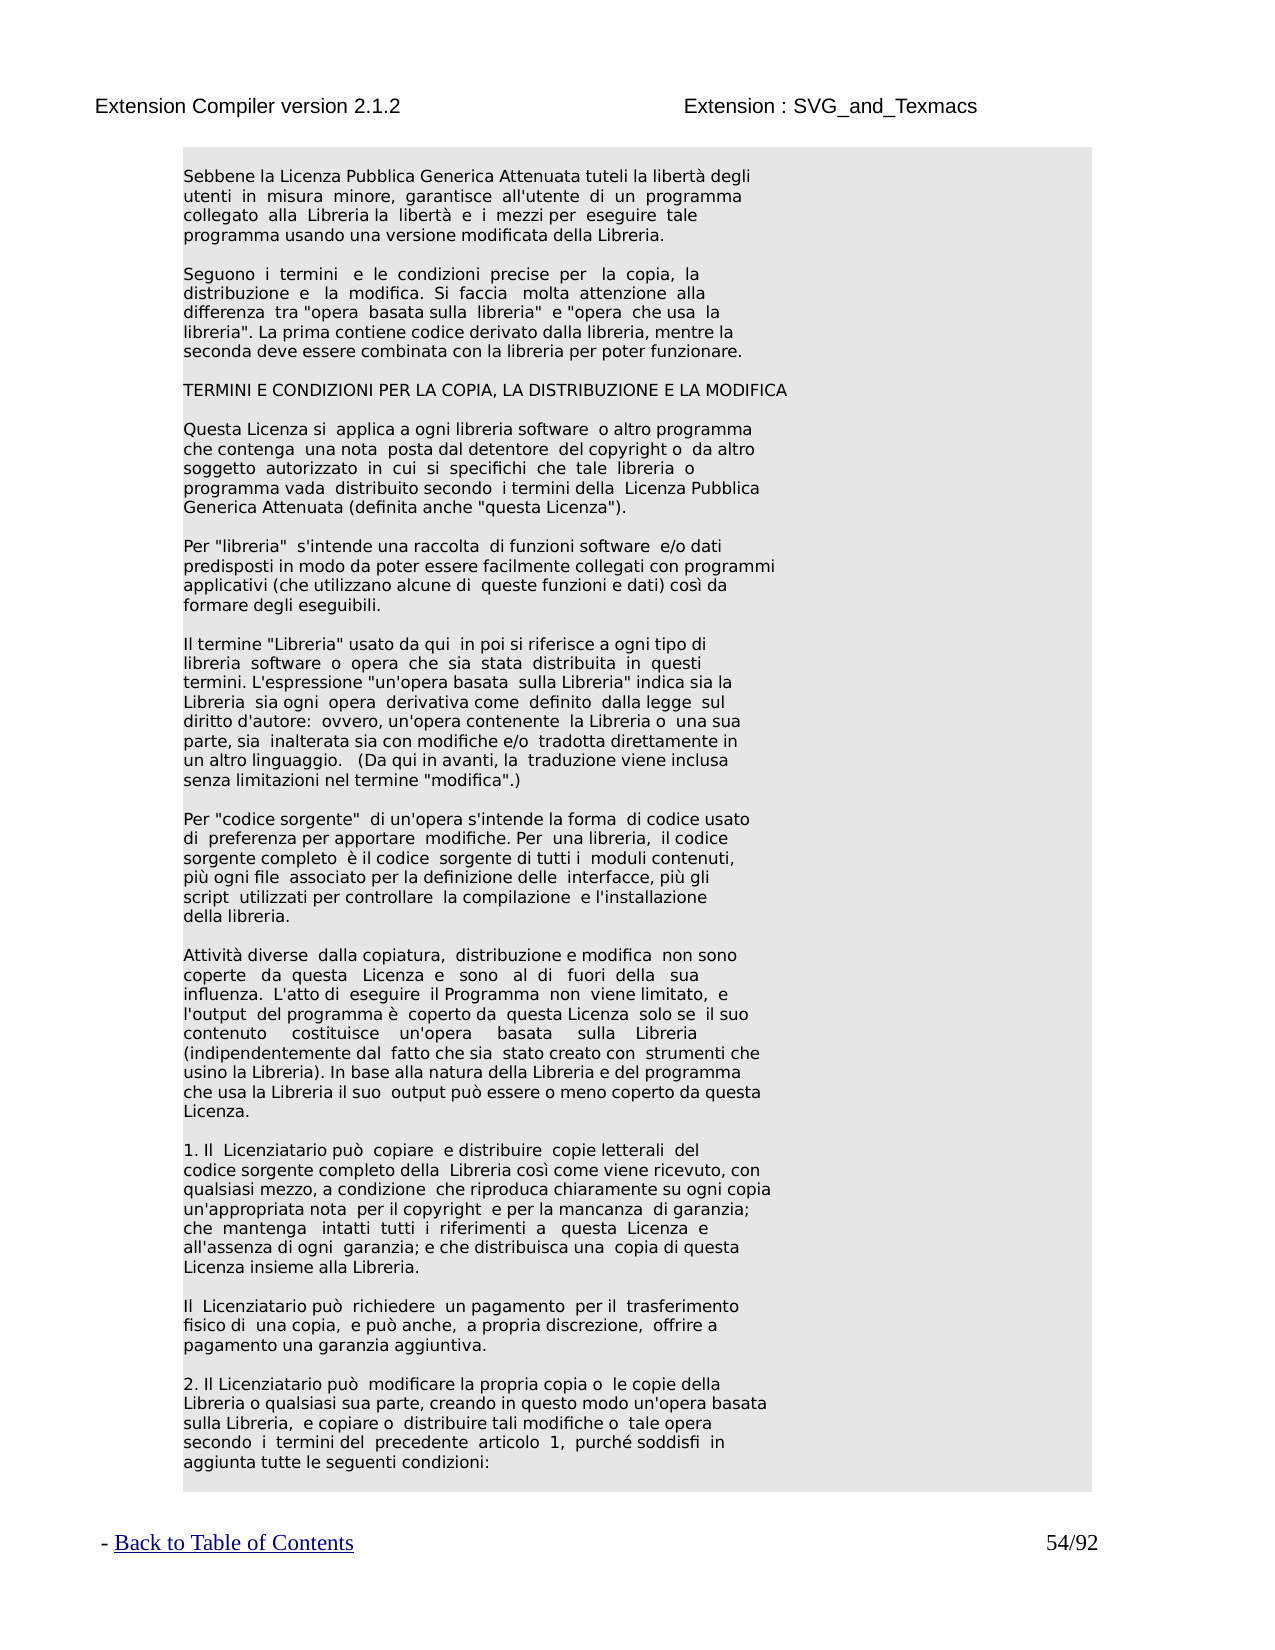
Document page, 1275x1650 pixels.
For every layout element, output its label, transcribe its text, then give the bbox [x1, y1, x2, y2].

text Sebbene la Licenza Pubblica Generica Attenuata tuteli la libertà degli [183, 167, 1092, 186]
text l'output del programma è coperto da questa Licenza solo se il suo [183, 1004, 1092, 1024]
text di preferenza per apportare modifiche. Per una libreria, il codice [183, 829, 1092, 849]
text che mantenga intatti tutti i riferimenti a questa Licenza e [183, 1219, 1092, 1238]
text formare degli eseguibili. [183, 596, 1092, 615]
text Seguono i termini e le condizioni precise per la copia, la [183, 264, 1092, 284]
text utenti in misura minore, garantisce all'utente di un programma [183, 186, 1092, 206]
text diritto d'autore: ovvero, un'opera contenente la Libreria o una sua [183, 712, 1092, 732]
text programma usando una versione modificata della Libreria. [183, 225, 1092, 245]
text un altro linguaggio. (Da qui in avanti, la traduzione viene inclusa [183, 751, 1092, 771]
text più ogni file associato per la definizione delle interfacce, più gli [183, 868, 1092, 888]
text usino la Libreria). In base alla natura della Libreria e del programma [183, 1063, 1092, 1082]
text differenza tra "opera basata sulla libreria" e "opera che usa la [183, 303, 1092, 323]
text applicativi (che utilizzano alcune di queste funzioni e dati) così da [183, 576, 1092, 596]
text Licenza. [183, 1102, 1092, 1121]
text Il Licenziatario può richiedere un pagamento per il trasferimento [183, 1297, 1092, 1316]
text 1. Il Licenziatario può copiare e distribuire copie letterali del [183, 1141, 1092, 1160]
text codice sorgente completo della Libreria così come viene ricevuto, con [183, 1160, 1092, 1180]
text Il termine "Libreria" usato da qui in poi si riferisce a ogni tipo di [183, 634, 1092, 654]
text termini. L'espressione "un'opera basata sulla Libreria" indica sia la [183, 673, 1092, 693]
text sulla Libreria, e copiare o distribuire tali modifiche o tale opera [183, 1414, 1092, 1433]
text 2. Il Licenziatario può modificare la propria copia o le copie della [183, 1375, 1092, 1394]
text Licenza insieme alla Libreria. [183, 1258, 1092, 1277]
text coperte da questa Licenza e sono al di fuori della sua [183, 966, 1092, 985]
text pagamento una garanzia aggiuntiva. [183, 1336, 1092, 1355]
text libreria software o opera che sia stata distribuita in questi [183, 654, 1092, 673]
text collegato alla Libreria la libertà e i mezzi per eseguire tale [183, 206, 1092, 225]
text sorgente completo è il codice sorgente di tutti i moduli contenuti, [183, 849, 1092, 868]
text un'appropriata nota per il copyright e per la mancanza di garanzia; [183, 1199, 1092, 1219]
text qualsiasi mezzo, a condizione che riproduca chiaramente su ogni copia [183, 1180, 1092, 1199]
text secondo i termini del precedente articolo 1, purché soddisfi in [183, 1433, 1092, 1453]
text fisico di una copia, e può anche, a propria discrezione, offrire a [183, 1316, 1092, 1336]
text che contenga una nota posta dal detentore del copyright o da altro [183, 440, 1092, 459]
text distribuzione e la modifica. Si faccia molta attenzione alla [183, 284, 1092, 303]
text TERMINI E CONDIZIONI PER LA COPIA, LA DISTRIBUZIONE E LA MODIFICA [183, 381, 1092, 401]
text parte, sia inalterata sia con modifiche e/o tradotta direttamente in [183, 732, 1092, 751]
text all'assenza di ogni garanzia; e che distribuisca una copia di questa [183, 1238, 1092, 1258]
text Per "codice sorgente" di un'opera s'intende la forma di codice usato [183, 810, 1092, 829]
text soggetto autorizzato in cui si specifichi che tale libreria o [183, 459, 1092, 479]
text Per "libreria" s'intende una raccolta di funzioni software e/o dati [183, 537, 1092, 557]
text della libreria. [183, 907, 1092, 927]
text Attività diverse dalla copiatura, distribuzione e modifica non sono [183, 946, 1092, 966]
text aggiunta tutte le seguenti condizioni: [183, 1453, 1092, 1472]
text Generica Attenuata (definita anche "questa Licenza"). [183, 498, 1092, 518]
text senza limitazioni nel termine "modifica".) [183, 771, 1092, 790]
text programma vada distribuito secondo i termini della Licenza Pubblica [183, 479, 1092, 498]
text Questa Licenza si applica a ogni libreria software o altro programma [183, 420, 1092, 440]
text contenuto costituisce un'opera basata sulla Libreria [183, 1024, 1092, 1043]
text (indipendentemente dal fatto che sia stato creato con strumenti che [183, 1043, 1092, 1063]
text che usa la Libreria il suo output può essere o meno coperto da questa [183, 1082, 1092, 1102]
text influenza. L'atto di eseguire il Programma non viene limitato, e [183, 985, 1092, 1004]
text libreria". La prima contiene codice derivato dalla libreria, mentre la [183, 323, 1092, 342]
text Libreria sia ogni opera derivativa come definito dalla legge sul [183, 693, 1092, 712]
text Libreria o qualsiasi sua parte, creando in questo modo un'opera basata [183, 1394, 1092, 1414]
text seconda deve essere combinata con la libreria per poter funzionare. [183, 342, 1092, 362]
text predisposti in modo da poter essere facilmente collegati con programmi [183, 557, 1092, 576]
text script utilizzati per controllare la compilazione e l'installazione [183, 888, 1092, 907]
